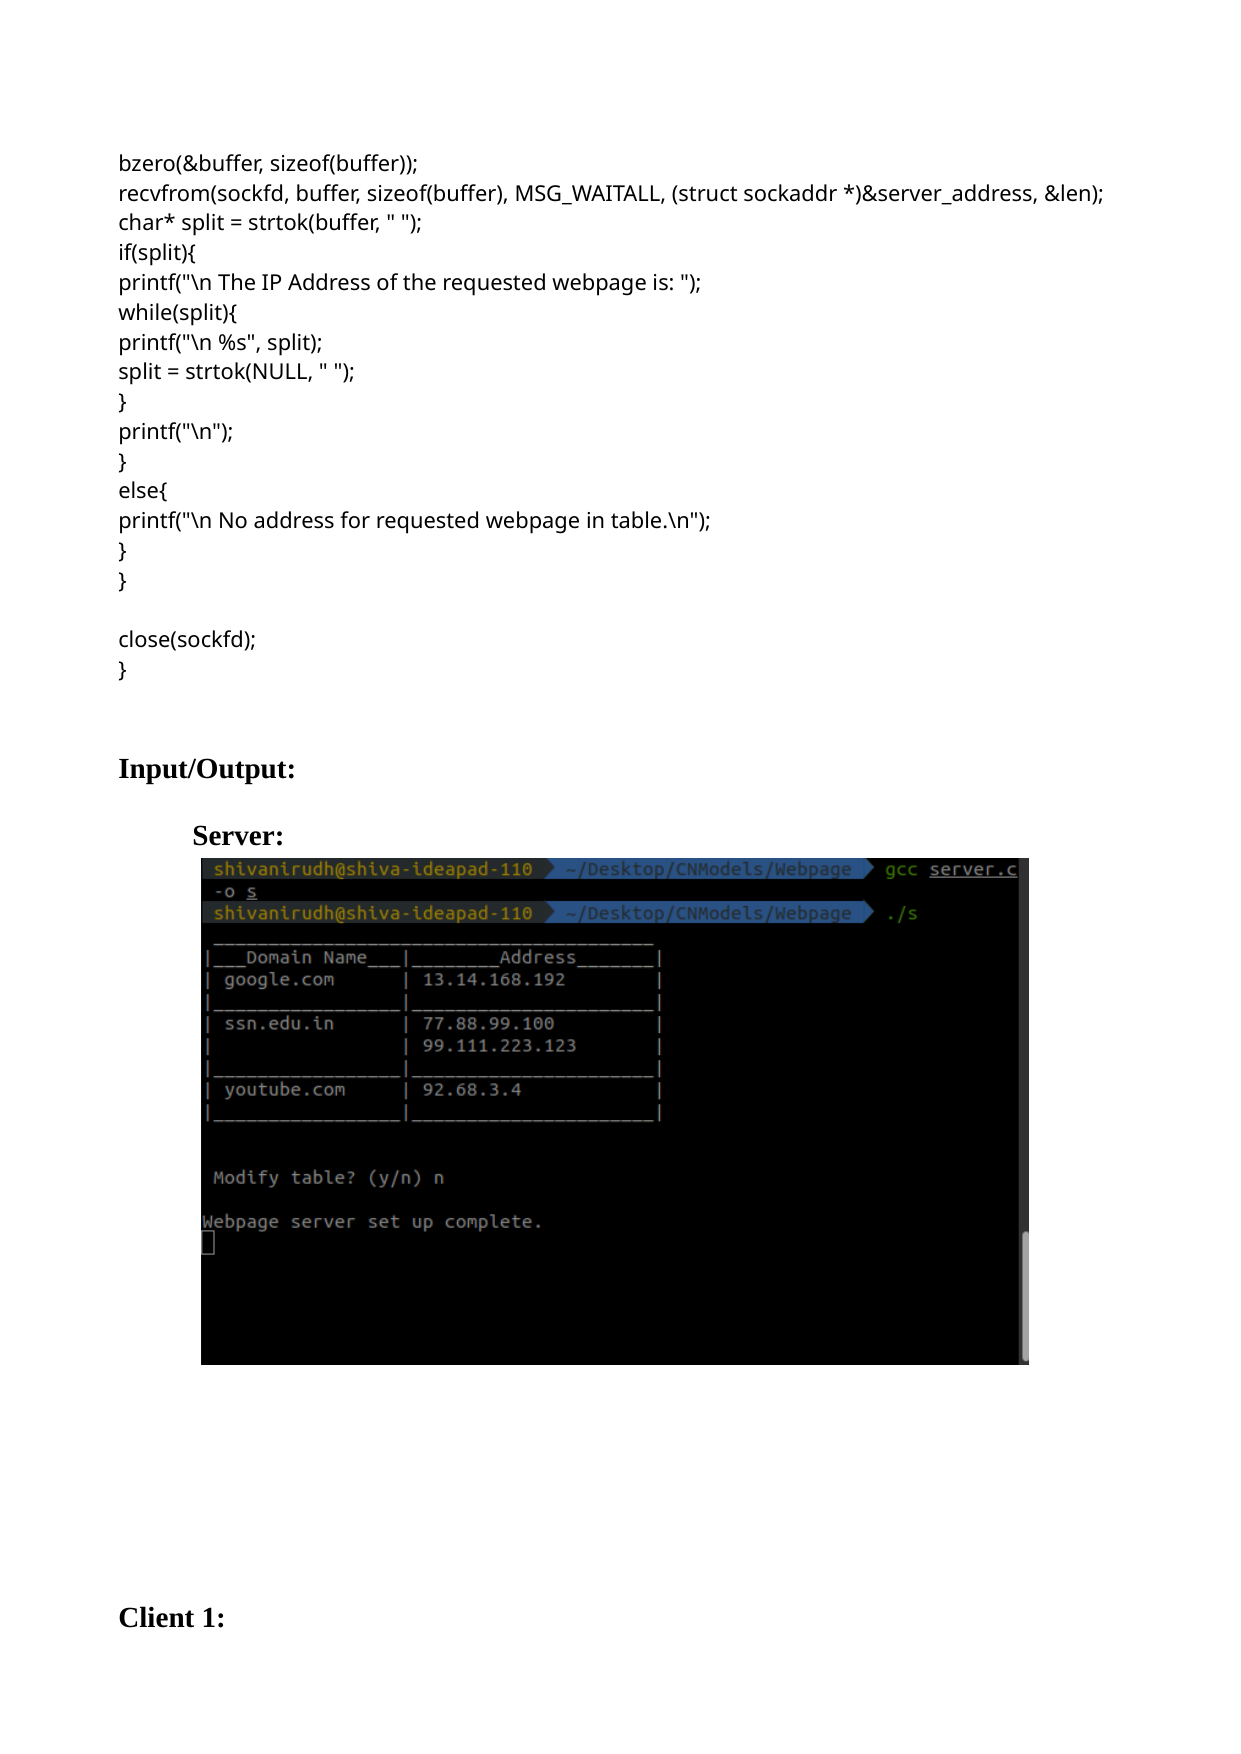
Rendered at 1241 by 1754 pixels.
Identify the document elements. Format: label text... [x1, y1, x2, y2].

text Client 1: [118, 1600, 1122, 1633]
text printf("\n %s", split); [118, 327, 1122, 356]
text } [118, 446, 1122, 476]
text if(split){ [118, 237, 1122, 267]
text } [118, 654, 1122, 684]
text close(sockfd); [118, 624, 1122, 654]
text Server: [118, 818, 1122, 852]
text else{ [118, 476, 1122, 505]
text } [118, 386, 1122, 416]
text char* split = strtok(buffer, " "); [118, 207, 1122, 237]
text printf("\n The IP Address of the requested webpage is: "); [118, 267, 1122, 297]
text bzero(&buffer, sizeof(buffer)); [118, 148, 1122, 178]
text } [118, 565, 1122, 595]
text split = strtok(NULL, " "); [118, 356, 1122, 386]
text } [118, 535, 1122, 565]
text while(split){ [118, 297, 1122, 327]
text printf("\n"); [118, 416, 1122, 446]
text printf("\n No address for requested webpage in table.\n"); [118, 505, 1122, 535]
text recvfrom(sockfd, buffer, sizeof(buffer), MSG_WAITALL, (struct sockaddr *)&server_address, &len); [118, 178, 1122, 207]
text Input/Output: [118, 751, 1122, 784]
